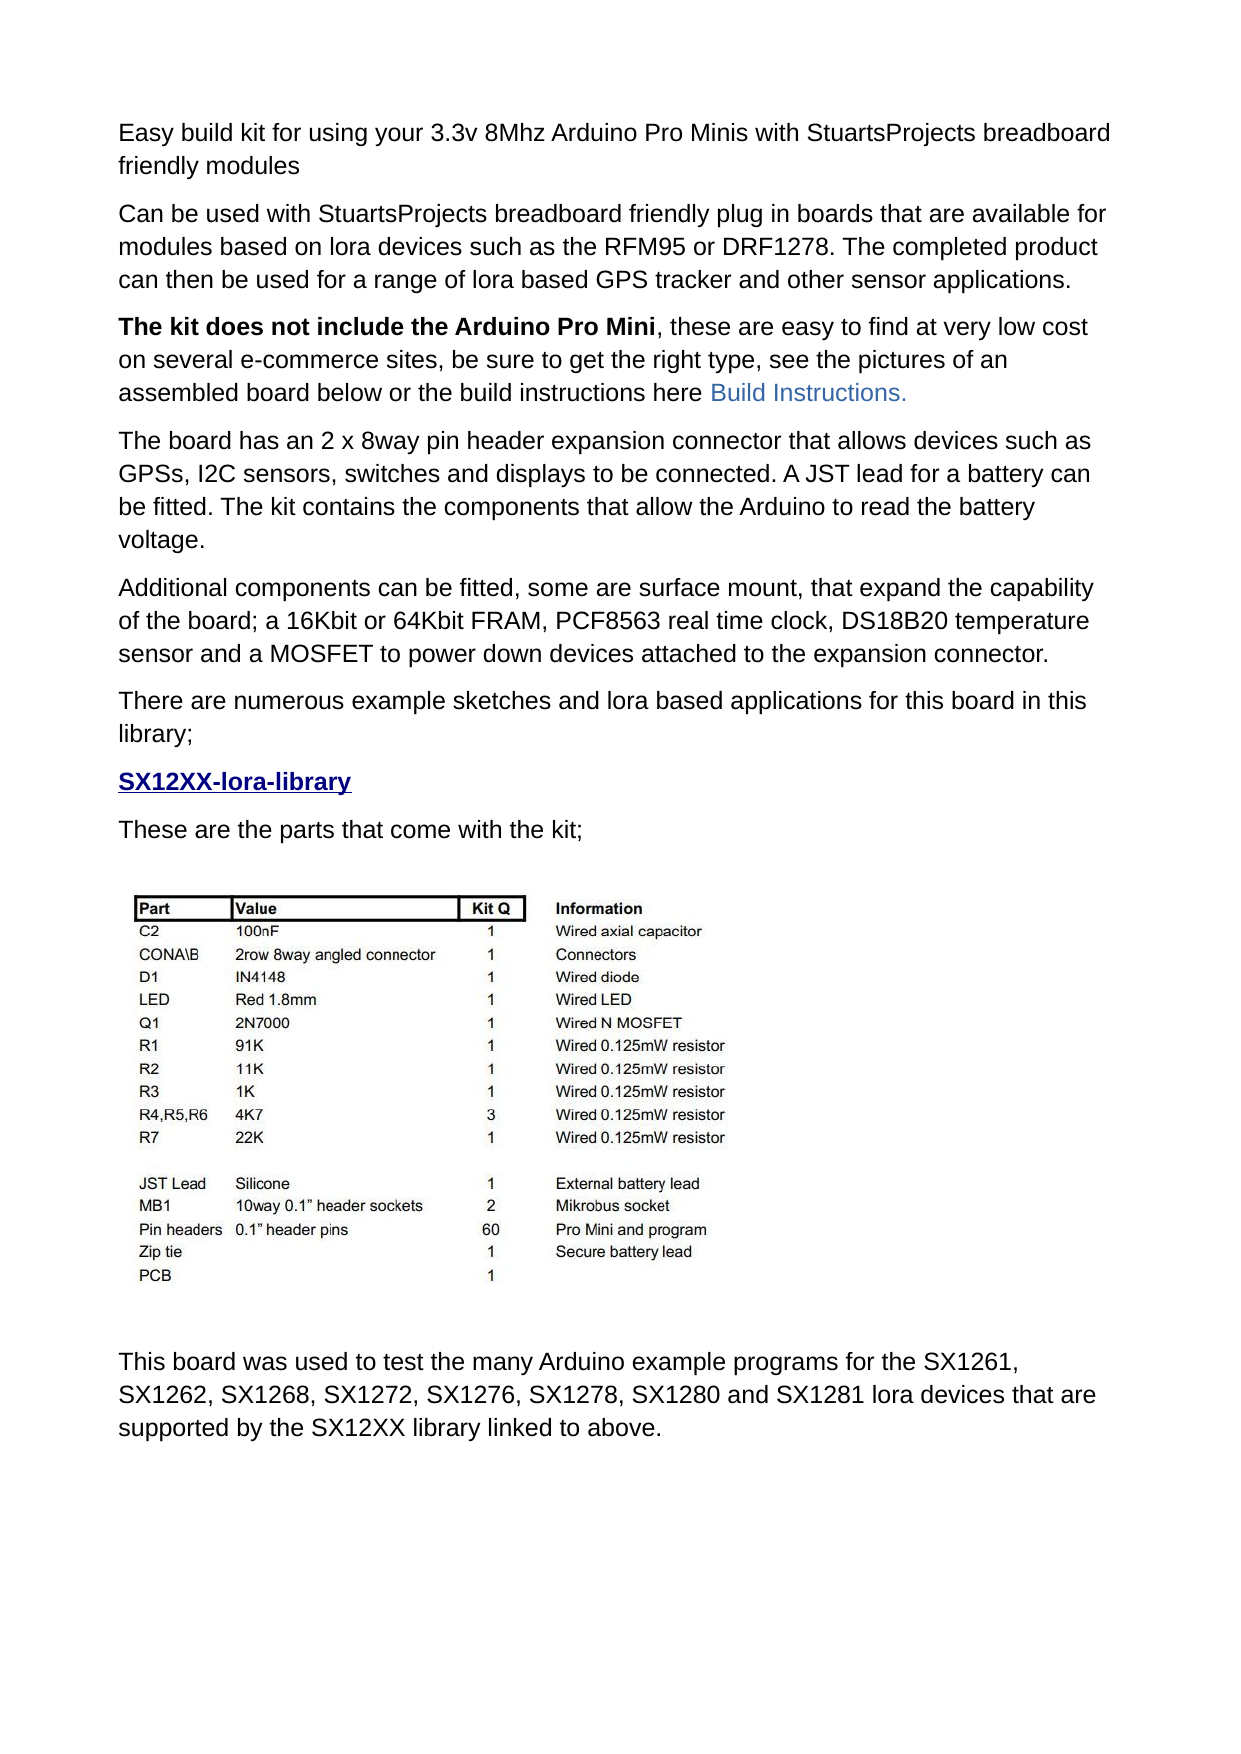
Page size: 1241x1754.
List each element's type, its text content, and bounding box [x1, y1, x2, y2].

text The board has an 2 x 8way pin header expansion connector that allows devices such as GPSs, I2C sensors, switches and displays to be connected. A JST lead for a battery can be fitted. The kit contains the components that allow the Arduino to read the battery voltage. [118, 426, 1122, 554]
text These are the parts that come with the kit; [118, 814, 1122, 843]
text This board was used to test the many Arduino example programs for the SX1261, SX1262, SX1268, SX1272, SX1276, SX1278, SX1280 and SX1281 lora devices that are supported by the SX12XX library linked to above. [118, 1347, 1122, 1442]
picture [132, 892, 729, 1285]
text There are numerous example sketches and lora based applications for this board in this library; [118, 686, 1122, 748]
text SX12XX-lora-library [118, 767, 1122, 796]
text Additional components can be fitted, some are surface mount, that expand the capability of the board; a 16Kbit or 64Kbit FRAM, PCF8563 real time clock, DS18B20 temperature sensor and a MOSFET to power down devices attached to the expansion connector. [118, 573, 1122, 667]
text Easy build kit for using your 3.3v 8Mhz Arduino Pro Minis with StuartsProjects breadboard friendly modules [118, 118, 1122, 180]
text Can be used with StuartsProjects breadboard friendly plug in boards that are available for modules based on lora devices such as the RFM95 or DRF1278. The completed product can then be used for a range of lora based GPS tracker and other sensor applications. [118, 199, 1122, 293]
text The kit does not include the Arduino Pro Mini, these are easy to find at very low cost on several e-commerce sites, be sure to get the right type, see the pictures of an assembled board below or the build instructions here Build Instructions. [118, 312, 1122, 407]
